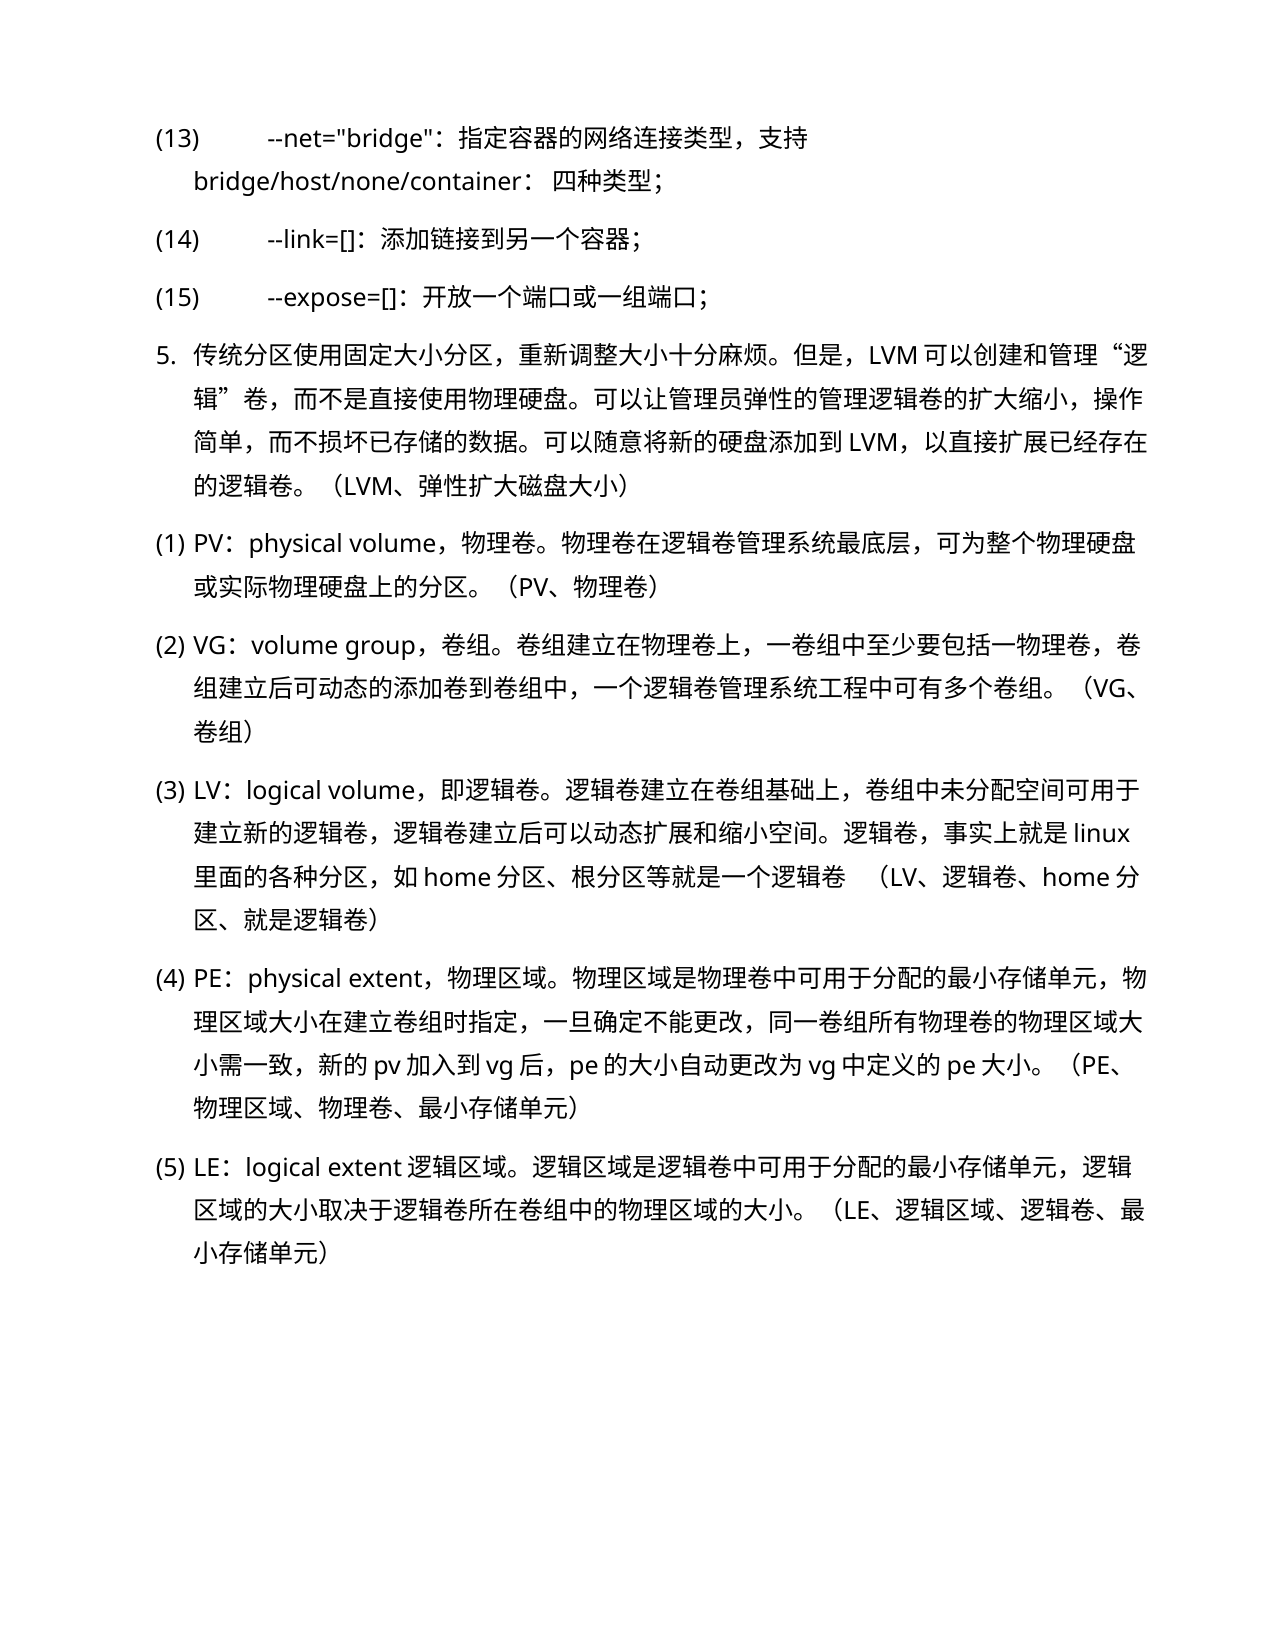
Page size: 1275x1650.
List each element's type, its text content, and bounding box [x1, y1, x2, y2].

list VG：volume group，卷组。卷组建立在物理卷上，一卷组中至少要包括一物理卷，卷组建立后可动态的添加卷到卷组中，一个逻辑卷管理系统工程中可有多个卷组。（VG、卷组） [156, 625, 1157, 748]
list --link=[]：添加链接到另一个容器； [156, 219, 1157, 256]
list LE：logical extent逻辑区域。逻辑区域是逻辑卷中可用于分配的最小存储单元，逻辑区域的大小取决于逻辑卷所在卷组中的物理区域的大小。（LE、逻辑区域、逻辑卷、最小存储单元） [156, 1147, 1157, 1270]
list PV：physical volume，物理卷。物理卷在逻辑卷管理系统最底层，可为整个物理硬盘或实际物理硬盘上的分区。（PV、物理卷） [156, 524, 1157, 604]
list 传统分区使用固定大小分区，重新调整大小十分麻烦。但是，LVM可以创建和管理“逻辑”卷，而不是直接使用物理硬盘。可以让管理员弹性的管理逻辑卷的扩大缩小，操作简单，而不损坏已存储的数据。可以随意将新的硬盘添加到LVM，以直接扩展已经存在的逻辑卷。（LVM、弹性扩大磁盘大小） [156, 336, 1157, 502]
list LV：logical volume，即逻辑卷。逻辑卷建立在卷组基础上，卷组中未分配空间可用于建立新的逻辑卷，逻辑卷建立后可以动态扩展和缩小空间。逻辑卷，事实上就是linux里面的各种分区，如home分区、根分区等就是一个逻辑卷 （LV、逻辑卷、home分区、就是逻辑卷） [156, 770, 1157, 937]
list --expose=[]：开放一个端口或一组端口； [156, 278, 1157, 314]
list PE：physical extent，物理区域。物理区域是物理卷中可用于分配的最小存储单元，物理区域大小在建立卷组时指定，一旦确定不能更改，同一卷组所有物理卷的物理区域大小需一致，新的pv加入到vg后，pe的大小自动更改为vg中定义的pe大小。（PE、物理区域、物理卷、最小存储单元） [156, 959, 1157, 1125]
list --net="bridge"：指定容器的网络连接类型，支持 bridge/host/none/container： 四种类型； [156, 118, 1157, 198]
